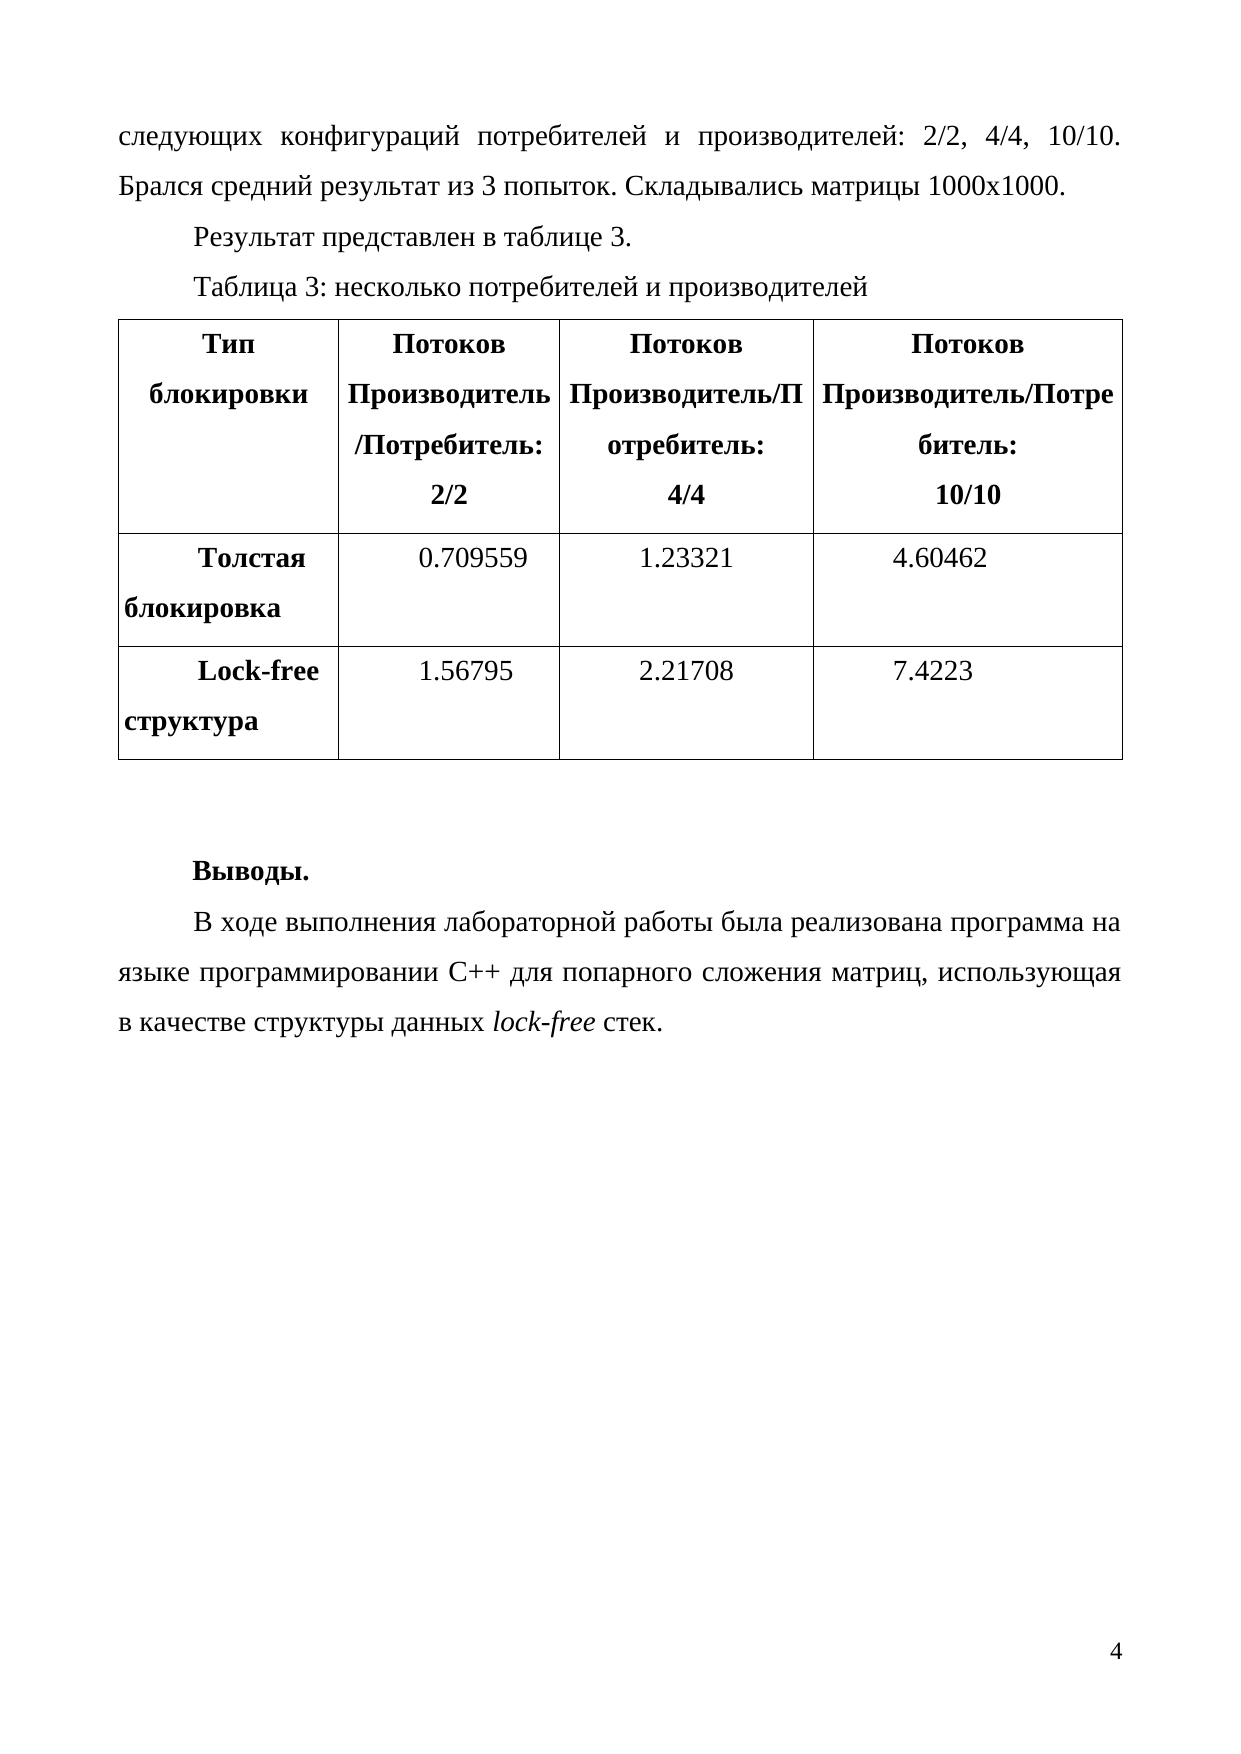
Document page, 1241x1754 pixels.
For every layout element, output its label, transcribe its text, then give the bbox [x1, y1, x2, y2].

table_cell 1.23321 [560, 534, 813, 646]
table_header Потоков Производитель/Потребитель: 2/2 [339, 320, 559, 533]
table_header Тип блокировки [119, 320, 338, 533]
text В ходе выполнения лабораторной работы была реализована программа на языке программировании С++ для попарного сложения матриц, использующая в качестве структуры данных lock-free стек. [118, 904, 1122, 1038]
table_header Потоков Производитель/Потребитель: 10/10 [814, 320, 1122, 533]
text Результат представлен в таблице 3. [118, 219, 1122, 252]
table_cell 1.56795 [339, 647, 559, 759]
table_cell 2.21708 [560, 647, 813, 759]
table_cell Lock-free структура [119, 647, 338, 759]
table_cell 0.709559 [339, 534, 559, 646]
table_cell 4.60462 [814, 534, 1122, 646]
text следующих конфигураций потребителей и производителей: 2/2, 4/4, 10/10. Брался средний результат из 3 попыток. Складывались матрицы 1000х1000. [118, 118, 1122, 202]
text Таблица 3: несколько потребителей и производителей [118, 269, 1122, 303]
table_header Потоков Производитель/Потребитель: 4/4 [560, 320, 813, 533]
subtitle Выводы. [118, 853, 1122, 887]
table_cell Толстая блокировка [119, 534, 338, 646]
table_cell 7.4223 [814, 647, 1122, 759]
